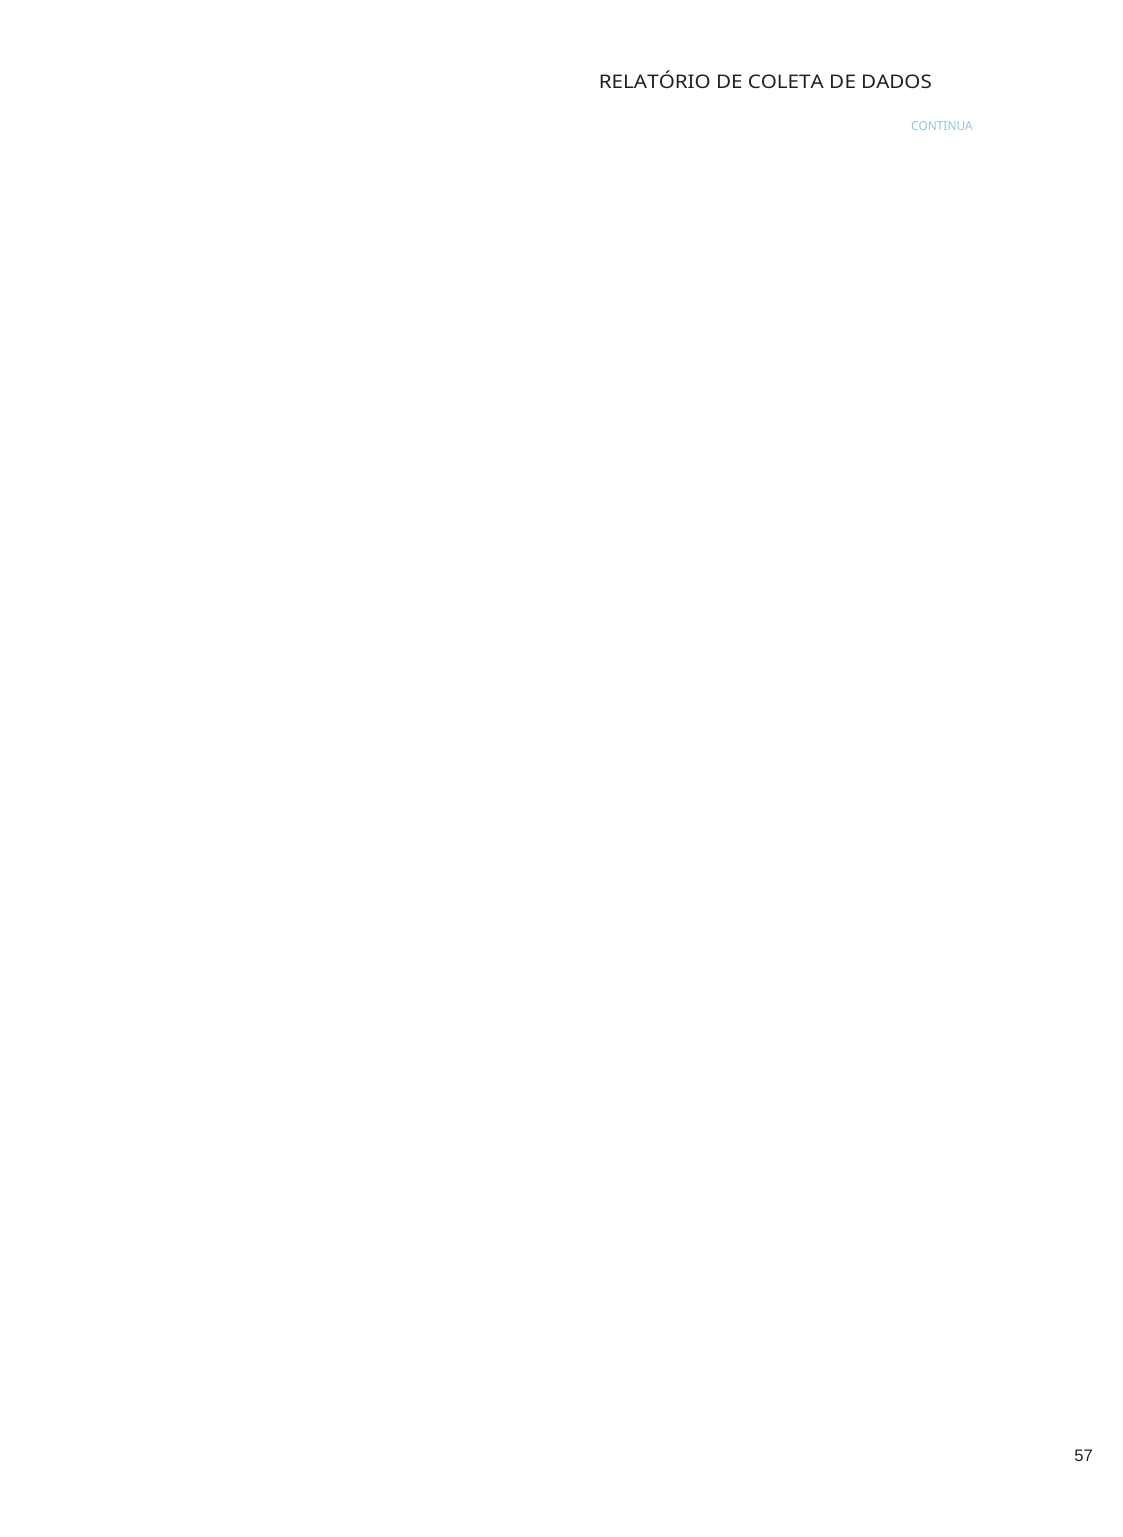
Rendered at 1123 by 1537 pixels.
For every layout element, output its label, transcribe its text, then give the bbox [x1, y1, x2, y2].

text CONTINUA  [48, 117, 976, 134]
